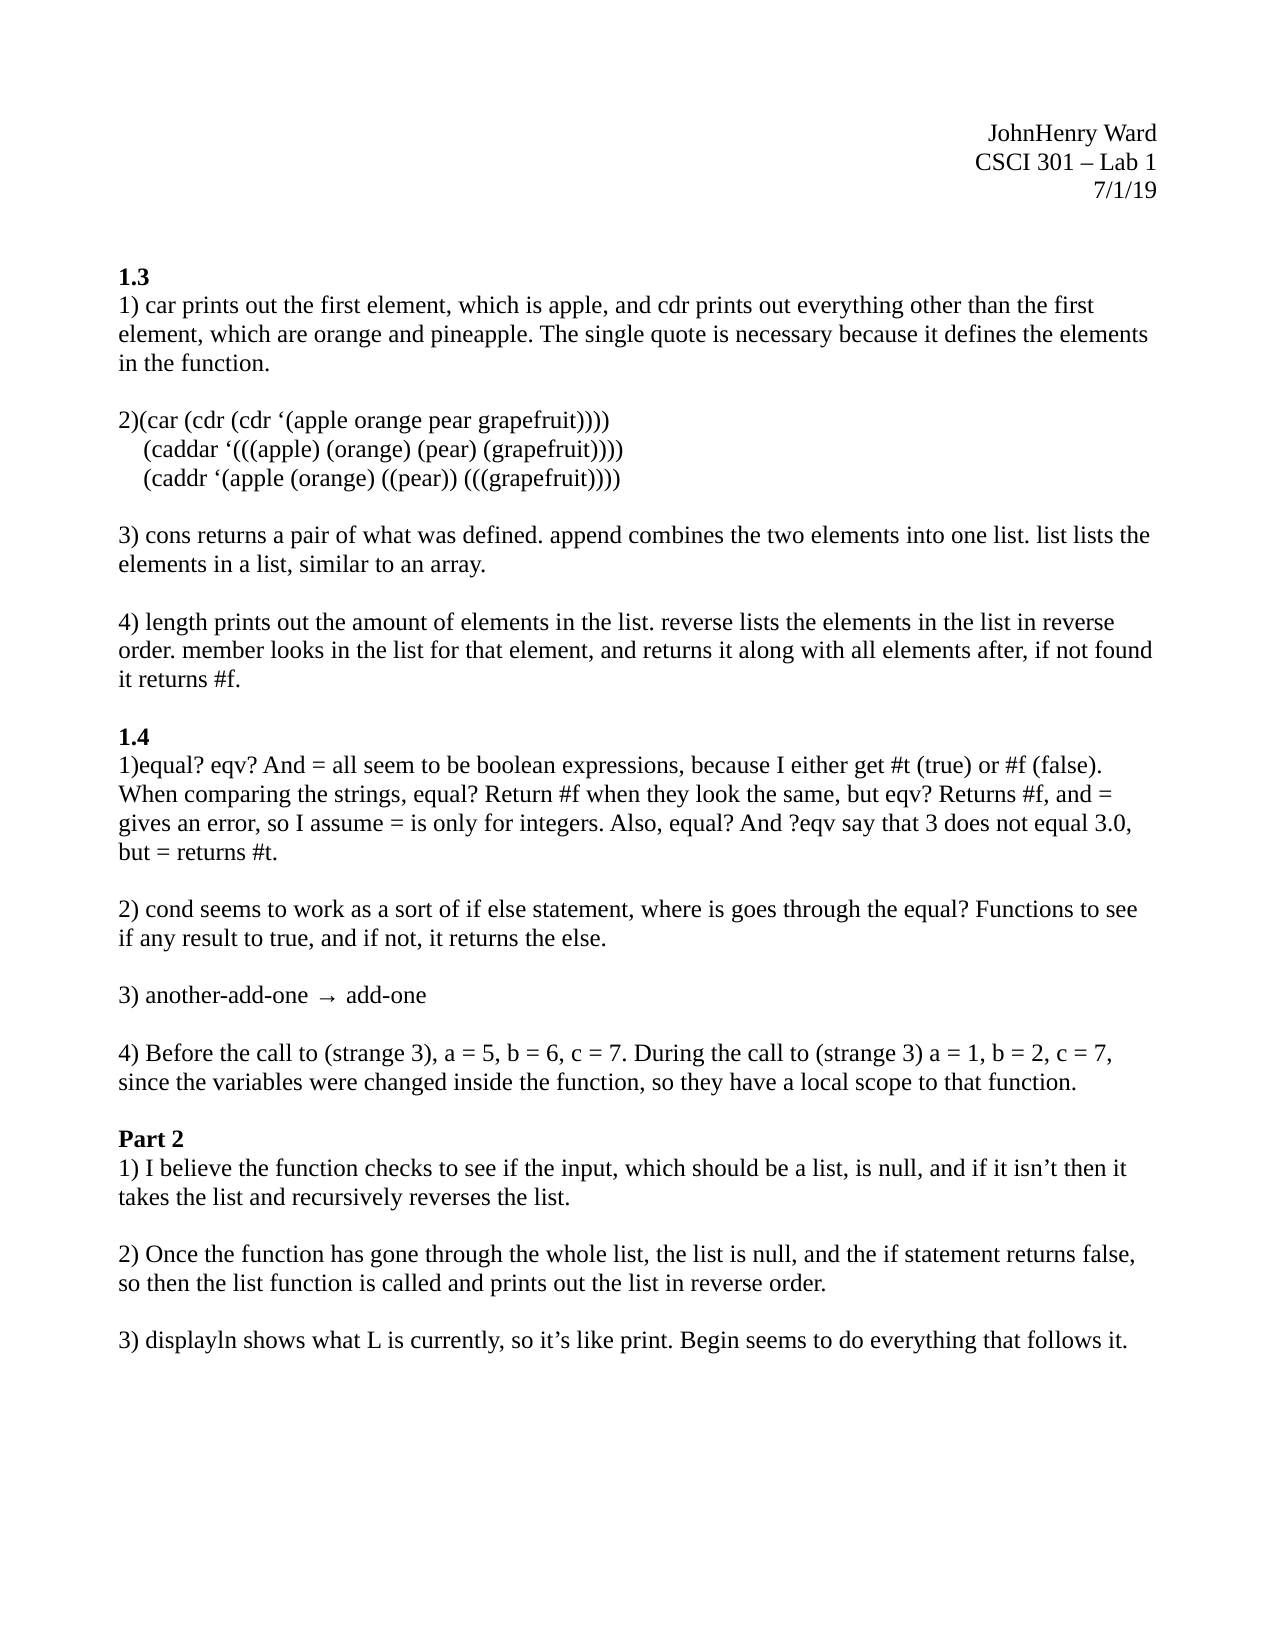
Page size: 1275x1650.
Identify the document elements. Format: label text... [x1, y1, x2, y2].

text 1) car prints out the first element, which is apple, and cdr prints out everything other than the first element, which are orange and pineapple. The single quote is necessary because it defines the elements in the function. [118, 291, 1157, 377]
text 3) displayln shows what L is currently, so it’s like print. Begin seems to do everything that follows it. [118, 1326, 1157, 1354]
text CSCI 301 – Lab 1 [118, 147, 1157, 176]
text 7/1/19 [118, 176, 1157, 204]
text 2)(car (cdr (cdr ‘(apple orange pear grapefruit)))) [118, 406, 1157, 434]
text 1.3 [118, 262, 1157, 291]
text 4) length prints out the amount of elements in the list. reverse lists the elements in the list in reverse order. member looks in the list for that element, and returns it along with all elements after, if not found it returns #f. [118, 607, 1157, 693]
text JohnHenry Ward [118, 118, 1157, 147]
text (caddar ‘(((apple) (orange) (pear) (grapefruit)))) [118, 434, 1157, 463]
text 3) another-add-one → add-one [118, 981, 1157, 1009]
text 4) Before the call to (strange 3), a = 5, b = 6, c = 7. During the call to (strange 3) a = 1, b = 2, c = 7, since the variables were changed inside the function, so they have a local scope to that function. [118, 1038, 1157, 1096]
text (caddr ‘(apple (orange) ((pear)) (((grapefruit)))) [118, 463, 1157, 492]
text Part 2 [118, 1124, 1157, 1153]
text 1) I believe the function checks to see if the input, which should be a list, is null, and if it isn’t then it takes the list and recursively reverses the list. [118, 1153, 1157, 1211]
text 2) Once the function has gone through the whole list, the list is null, and the if statement returns false, so then the list function is called and prints out the list in reverse order. [118, 1239, 1157, 1297]
text 1)equal? eqv? And = all seem to be boolean expressions, because I either get #t (true) or #f (false). When comparing the strings, equal? Return #f when they look the same, but eqv? Returns #f, and = gives an error, so I assume = is only for integers. Also, equal? And ?eqv say that 3 does not equal 3.0, but = returns #t. [118, 751, 1157, 866]
text 1.4 [118, 722, 1157, 751]
text 2) cond seems to work as a sort of if else statement, where is goes through the equal? Functions to see if any result to true, and if not, it returns the else. [118, 894, 1157, 952]
text 3) cons returns a pair of what was defined. append combines the two elements into one list. list lists the elements in a list, similar to an array. [118, 521, 1157, 578]
